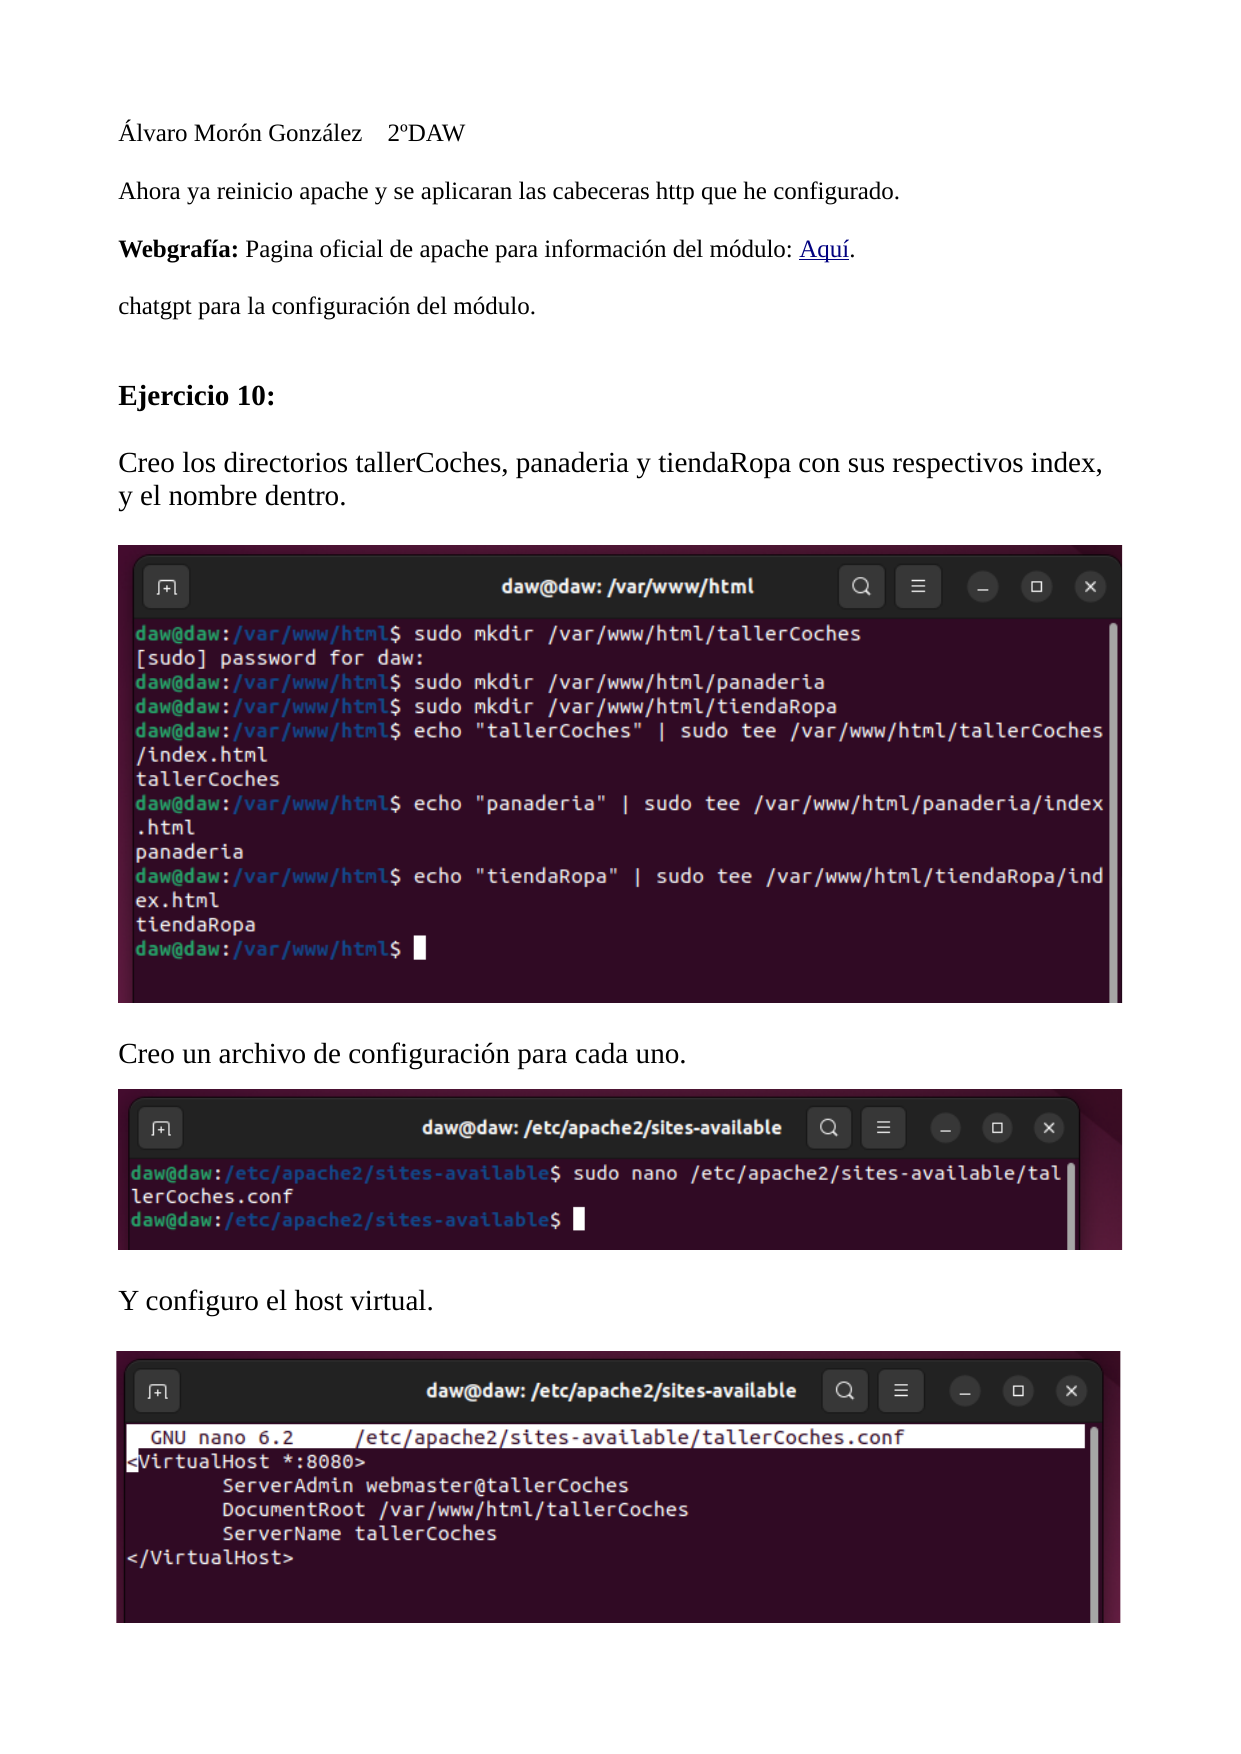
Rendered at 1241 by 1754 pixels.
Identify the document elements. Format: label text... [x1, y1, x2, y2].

picture [118, 545, 1123, 1003]
text Y configuro el host virtual. [118, 1283, 1122, 1317]
picture [118, 1089, 1123, 1250]
text Webgrafía: Pagina oficial de apache para información del módulo: Aquí. [118, 234, 1122, 263]
text chatgpt para la configuración del módulo. [118, 291, 1122, 320]
text Ahora ya reinicio apache y se aplicaran las cabeceras http que he configurado. [118, 176, 1122, 205]
text Creo los directorios tallerCoches, panaderia y tiendaRopa con sus respectivos index, y el nombre dentro. [118, 445, 1122, 512]
text Ejercicio 10: [118, 378, 1122, 411]
picture [116, 1351, 1121, 1623]
text Creo un archivo de configuración para cada uno. [118, 1036, 1122, 1069]
